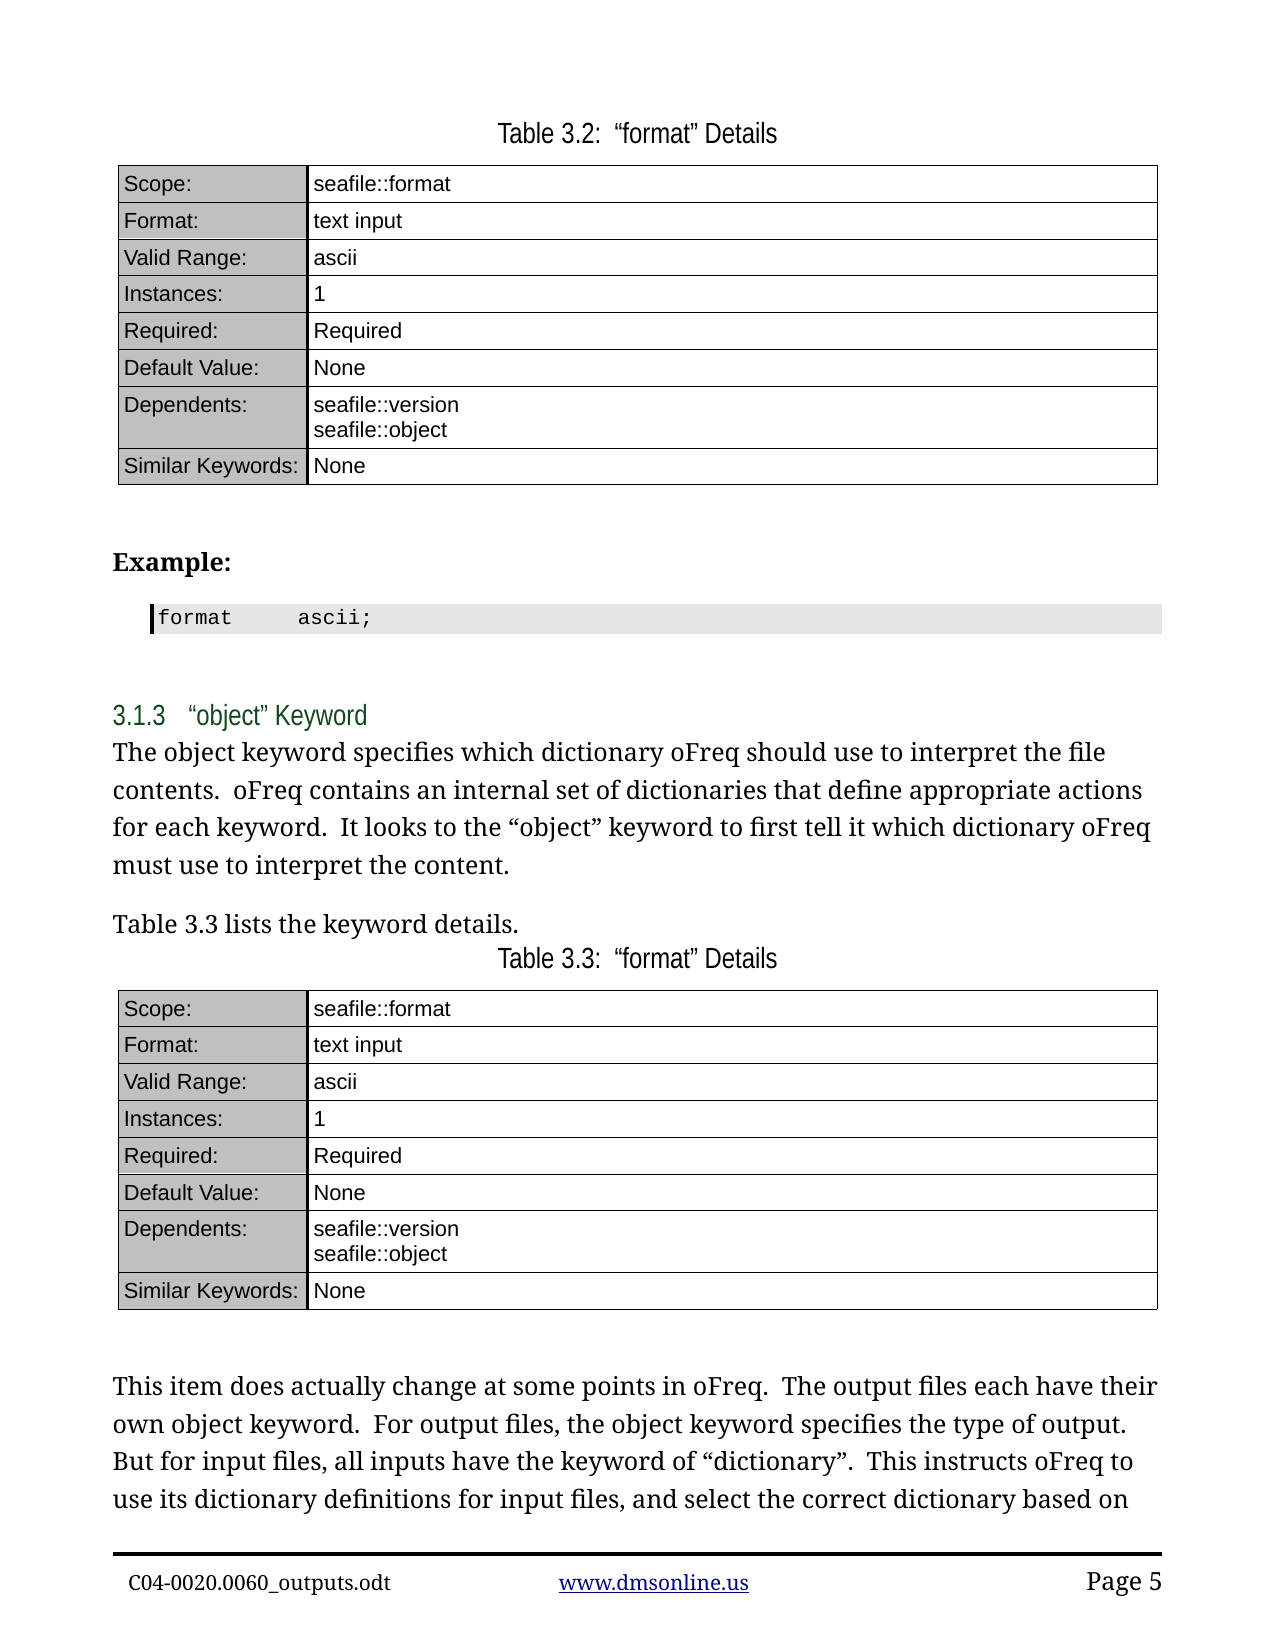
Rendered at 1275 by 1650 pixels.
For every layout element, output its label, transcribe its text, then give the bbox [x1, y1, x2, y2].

table_header seafile::format [309, 166, 1157, 202]
table_cell ascii [309, 1064, 1157, 1100]
text Table 3.3: “format” Details [112, 941, 1162, 975]
table_cell Format: [119, 1027, 306, 1063]
table_cell Default Value: [119, 350, 306, 386]
table_cell Similar Keywords: [119, 1273, 306, 1309]
table_cell Required [309, 1138, 1157, 1173]
table_cell Valid Range: [119, 1064, 306, 1100]
table_header seafile::format [309, 991, 1157, 1026]
table_cell None [309, 449, 1157, 484]
table_cell Required [309, 313, 1157, 349]
table_cell Instances: [119, 276, 306, 312]
table_cell ascii [309, 240, 1157, 275]
text Table 3.2: “format” Details [112, 117, 1162, 150]
table_cell Dependents: [119, 387, 306, 448]
text format ascii; [154, 604, 1162, 634]
table_cell seafile::version seafile::object [309, 1211, 1157, 1272]
table_cell Instances: [119, 1101, 306, 1137]
table_cell text input [309, 1027, 1157, 1063]
table_cell seafile::version seafile::object [309, 387, 1157, 448]
text The object keyword specifies which dictionary oFreq should use to interpret the file contents. oFreq contains an internal set of dictionaries that define appropriate actions for each keyword. It looks to the “object” keyword to first tell it which dictionary oFreq must use to interpret the content. [112, 735, 1162, 881]
table_header Scope: [119, 991, 306, 1026]
table_cell Valid Range: [119, 240, 306, 275]
table_cell text input [309, 203, 1157, 238]
table_cell Default Value: [119, 1175, 306, 1210]
table_cell None [309, 1175, 1157, 1210]
subtitle “object” Keyword [112, 698, 1162, 732]
table_cell None [309, 1273, 1157, 1309]
text Table 3.3 lists the keyword details. [112, 907, 1162, 941]
table_cell 1 [309, 276, 1157, 312]
table_cell Format: [119, 203, 306, 238]
text This item does actually change at some points in oFreq. The output files each have their own object keyword. For output files, the object keyword specifies the type of output. But for input files, all inputs have the keyword of “dictionary”. This instructs oFreq to use its dictionary definitions for input files, and select the correct dictionary based on [112, 1369, 1162, 1515]
table_cell 1 [309, 1101, 1157, 1137]
table_cell Similar Keywords: [119, 449, 306, 484]
table_cell Required: [119, 1138, 306, 1173]
table_cell None [309, 350, 1157, 386]
table_cell Required: [119, 313, 306, 349]
table_header Scope: [119, 166, 306, 202]
text Example: [112, 544, 1162, 578]
table_cell Dependents: [119, 1211, 306, 1272]
